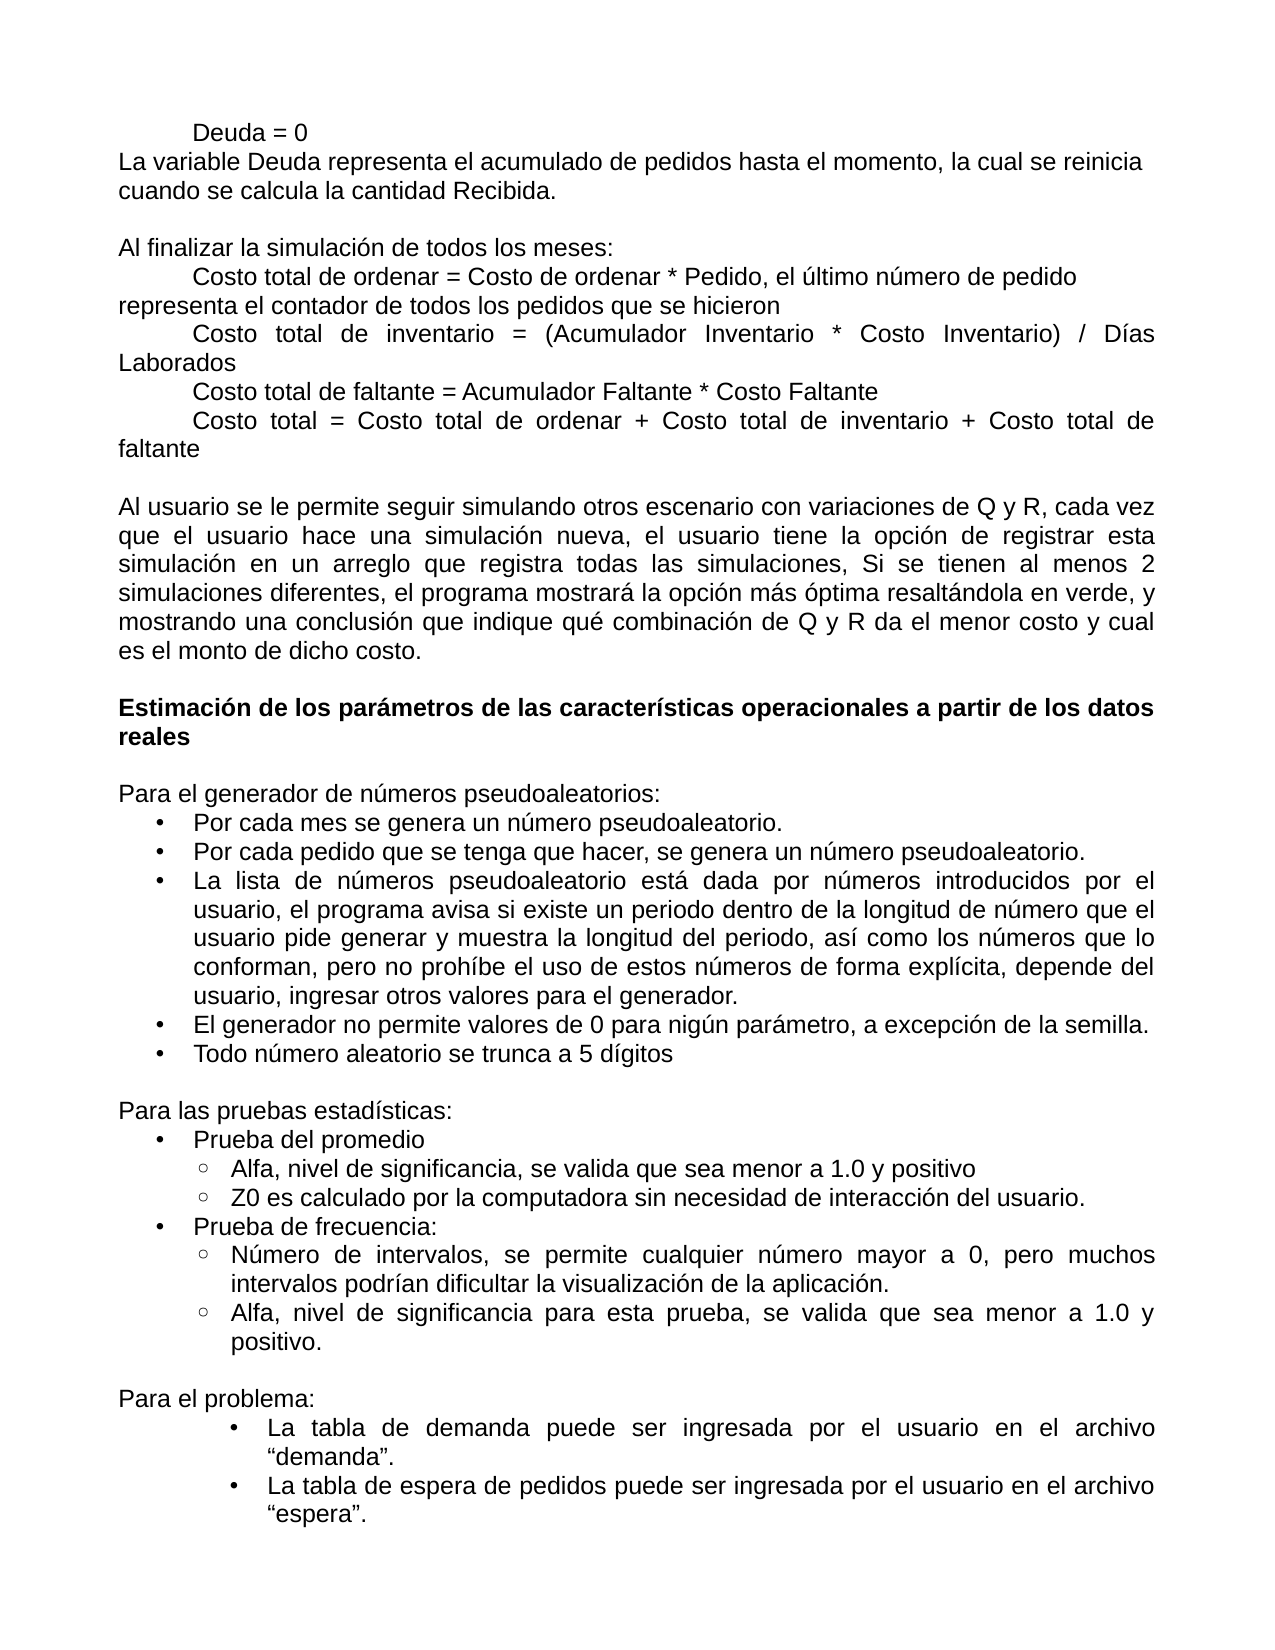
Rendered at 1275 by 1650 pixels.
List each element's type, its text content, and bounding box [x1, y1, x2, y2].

list Prueba del promedio [156, 1125, 1157, 1154]
list El generador no permite valores de 0 para nigún parámetro, a excepción de la semilla. [156, 1010, 1157, 1038]
list Por cada mes se genera un número pseudoaleatorio. [156, 808, 1157, 837]
list La tabla de espera de pedidos puede ser ingresada por el usuario en el archivo “espera”. [229, 1471, 1157, 1528]
text Para el problema: [118, 1384, 1157, 1413]
list Número de intervalos, se permite cualquier número mayor a 0, pero muchos intervalos podrían dificultar la visualización de la aplicación. [193, 1240, 1157, 1298]
list Por cada pedido que se tenga que hacer, se genera un número pseudoaleatorio. [156, 837, 1157, 866]
list Todo número aleatorio se trunca a 5 dígitos [156, 1038, 1157, 1067]
list Alfa, nivel de significancia, se valida que sea menor a 1.0 y positivo [193, 1154, 1157, 1183]
text Al usuario se le permite seguir simulando otros escenario con variaciones de Q y R, cada vez que el usuario hace una simulación nueva, el usuario tiene la opción de registrar esta simulación en un arreglo que registra todas las simulaciones, Si se tienen al menos 2 simulaciones diferentes, el programa mostrará la opción más óptima resaltándola en verde, y mostrando una conclusión que indique qué combinación de Q y R da el menor costo y cual es el monto de dicho costo. [118, 492, 1157, 664]
list Alfa, nivel de significancia para esta prueba, se valida que sea menor a 1.0 y positivo. [193, 1298, 1157, 1356]
text Costo total de ordenar = Costo de ordenar * Pedido, el último número de pedido representa el contador de todos los pedidos que se hicieron [118, 262, 1157, 319]
text Para el generador de números pseudoaleatorios: [118, 779, 1157, 808]
text Costo total de faltante = Acumulador Faltante * Costo Faltante [118, 377, 1157, 406]
list Z0 es calculado por la computadora sin necesidad de interacción del usuario. [193, 1183, 1157, 1211]
text Estimación de los parámetros de las características operacionales a partir de los datos reales [118, 693, 1157, 751]
text Costo total = Costo total de ordenar + Costo total de inventario + Costo total de faltante [118, 406, 1157, 463]
text Costo total de inventario = (Acumulador Inventario * Costo Inventario) / Días Laborados [118, 319, 1157, 377]
text Deuda = 0 [118, 118, 1157, 147]
text La variable Deuda representa el acumulado de pedidos hasta el momento, la cual se reinicia cuando se calcula la cantidad Recibida. [118, 147, 1157, 204]
text Al finalizar la simulación de todos los meses: [118, 233, 1157, 262]
list Prueba de frecuencia: [156, 1211, 1157, 1240]
list La tabla de demanda puede ser ingresada por el usuario en el archivo “demanda”. [229, 1413, 1157, 1471]
text Para las pruebas estadísticas: [118, 1096, 1157, 1125]
list La lista de números pseudoaleatorio está dada por números introducidos por el usuario, el programa avisa si existe un periodo dentro de la longitud de número que el usuario pide generar y muestra la longitud del periodo, así como los números que lo conforman, pero no prohíbe el uso de estos números de forma explícita, depende del usuario, ingresar otros valores para el generador. [156, 866, 1157, 1010]
